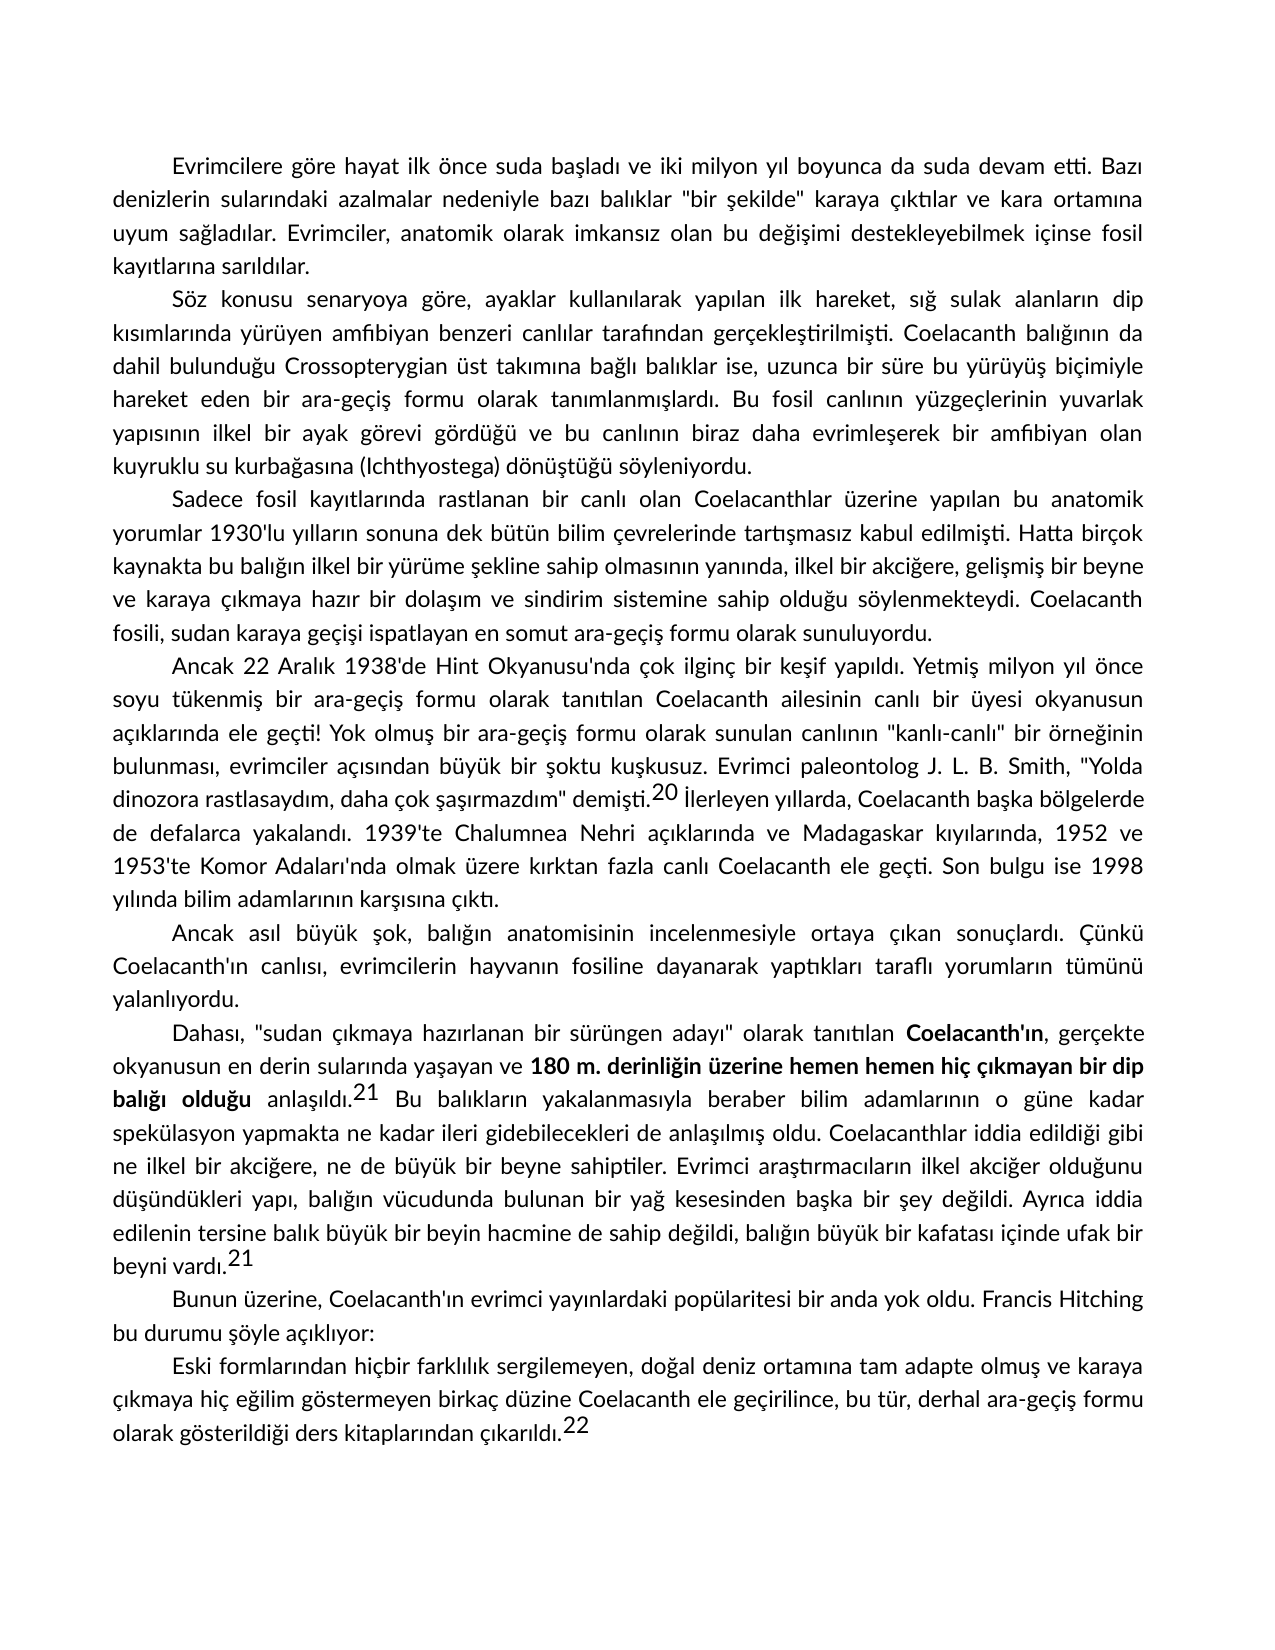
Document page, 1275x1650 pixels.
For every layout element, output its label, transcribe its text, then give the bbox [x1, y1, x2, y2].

text Sadece fosil kayıtlarında rastlanan bir canlı olan Coelacanthlar üzerine yapılan bu anatomik yorumlar 1930'lu yılların sonuna dek bütün bilim çevrelerinde tartışmasız kabul edilmişti. Hatta birçok kaynakta bu balığın ilkel bir yürüme şekline sahip olmasının yanında, ilkel bir akciğere, gelişmiş bir beyne ve karaya çıkmaya hazır bir dolaşım ve sindirim sistemine sahip olduğu söylenmekteydi. Coelacanth fosili, sudan karaya geçişi ispatlayan en somut ara-geçiş formu olarak sunuluyordu. [112, 481, 1145, 648]
text Evrimcilere göre hayat ilk önce suda başladı ve iki milyon yıl boyunca da suda devam etti. Bazı denizlerin sularındaki azalmalar nedeniyle bazı balıklar "bir şekilde" karaya çıktılar ve kara ortamına uyum sağladılar. Evrimciler, anatomik olarak imkansız olan bu değişimi destekleyebilmek içinse fosil kayıtlarına sarıldılar. [112, 148, 1145, 281]
text Ancak asıl büyük şok, balığın anatomisinin incelenmesiyle ortaya çıkan sonuçlardı. Çünkü Coelacanth'ın canlısı, evrimcilerin hayvanın fosiline dayanarak yaptıkları taraflı yorumların tümünü yalanlıyordu. [112, 914, 1145, 1014]
text Dahası, "sudan çıkmaya hazırlanan bir sürüngen adayı" olarak tanıtılan Coelacanth'ın, gerçekte okyanusun en derin sularında yaşayan ve 180 m. derinliğin üzerine hemen hemen hiç çıkmayan bir dip balığı olduğu anlaşıldı.21 Bu balıkların yakalanmasıyla beraber bilim adamlarının o güne kadar spekülasyon yapmakta ne kadar ileri gidebilecekleri de anlaşılmış oldu. Coelacanthlar iddia edildiği gibi ne ilkel bir akciğere, ne de büyük bir beyne sahiptiler. Evrimci araştırmacıların ilkel akciğer olduğunu düşündükleri yapı, balığın vücudunda bulunan bir yağ kesesinden başka bir şey değildi. Ayrıca iddia edilenin tersine balık büyük bir beyin hacmine de sahip değildi, balığın büyük bir kafatası içinde ufak bir beyni vardı.21 [112, 1014, 1145, 1281]
text Bunun üzerine, Coelacanth'ın evrimci yayınlardaki popülaritesi bir anda yok oldu. Francis Hitching bu durumu şöyle açıklıyor: [112, 1281, 1145, 1348]
text Söz konusu senaryoya göre, ayaklar kullanılarak yapılan ilk hareket, sığ sulak alanların dip kısımlarında yürüyen amfibiyan benzeri canlılar tarafından gerçekleştirilmişti. Coelacanth balığının da dahil bulunduğu Crossopterygian üst takımına bağlı balıklar ise, uzunca bir süre bu yürüyüş biçimiyle hareket eden bir ara-geçiş formu olarak tanımlanmışlardı. Bu fosil canlının yüzgeçlerinin yuvarlak yapısının ilkel bir ayak görevi gördüğü ve bu canlının biraz daha evrimleşerek bir amfibiyan olan kuyruklu su kurbağasına (Ichthyostega) dönüştüğü söyleniyordu. [112, 281, 1145, 481]
text Ancak 22 Aralık 1938'de Hint Okyanusu'nda çok ilginç bir keşif yapıldı. Yetmiş milyon yıl önce soyu tükenmiş bir ara-geçiş formu olarak tanıtılan Coelacanth ailesinin canlı bir üyesi okyanusun açıklarında ele geçti! Yok olmuş bir ara-geçiş formu olarak sunulan canlının "kanlı-canlı" bir örneğinin bulunması, evrimciler açısından büyük bir şoktu kuşkusuz. Evrimci paleontolog J. L. B. Smith, "Yolda dinozora rastlasaydım, daha çok şaşırmazdım" demişti.20 İlerleyen yıllarda, Coelacanth başka bölgelerde de defalarca yakalandı. 1939'te Chalumnea Nehri açıklarında ve Madagaskar kıyılarında, 1952 ve 1953'te Komor Adaları'nda olmak üzere kırktan fazla canlı Coelacanth ele geçti. Son bulgu ise 1998 yılında bilim adamlarının karşısına çıktı. [112, 648, 1145, 914]
text Eski formlarından hiçbir farklılık sergilemeyen, doğal deniz ortamına tam adapte olmuş ve karaya çıkmaya hiç eğilim göstermeyen birkaç düzine Coelacanth ele geçirilince, bu tür, derhal ara-geçiş formu olarak gösterildiği ders kitaplarından çıkarıldı.22 [112, 1348, 1145, 1448]
